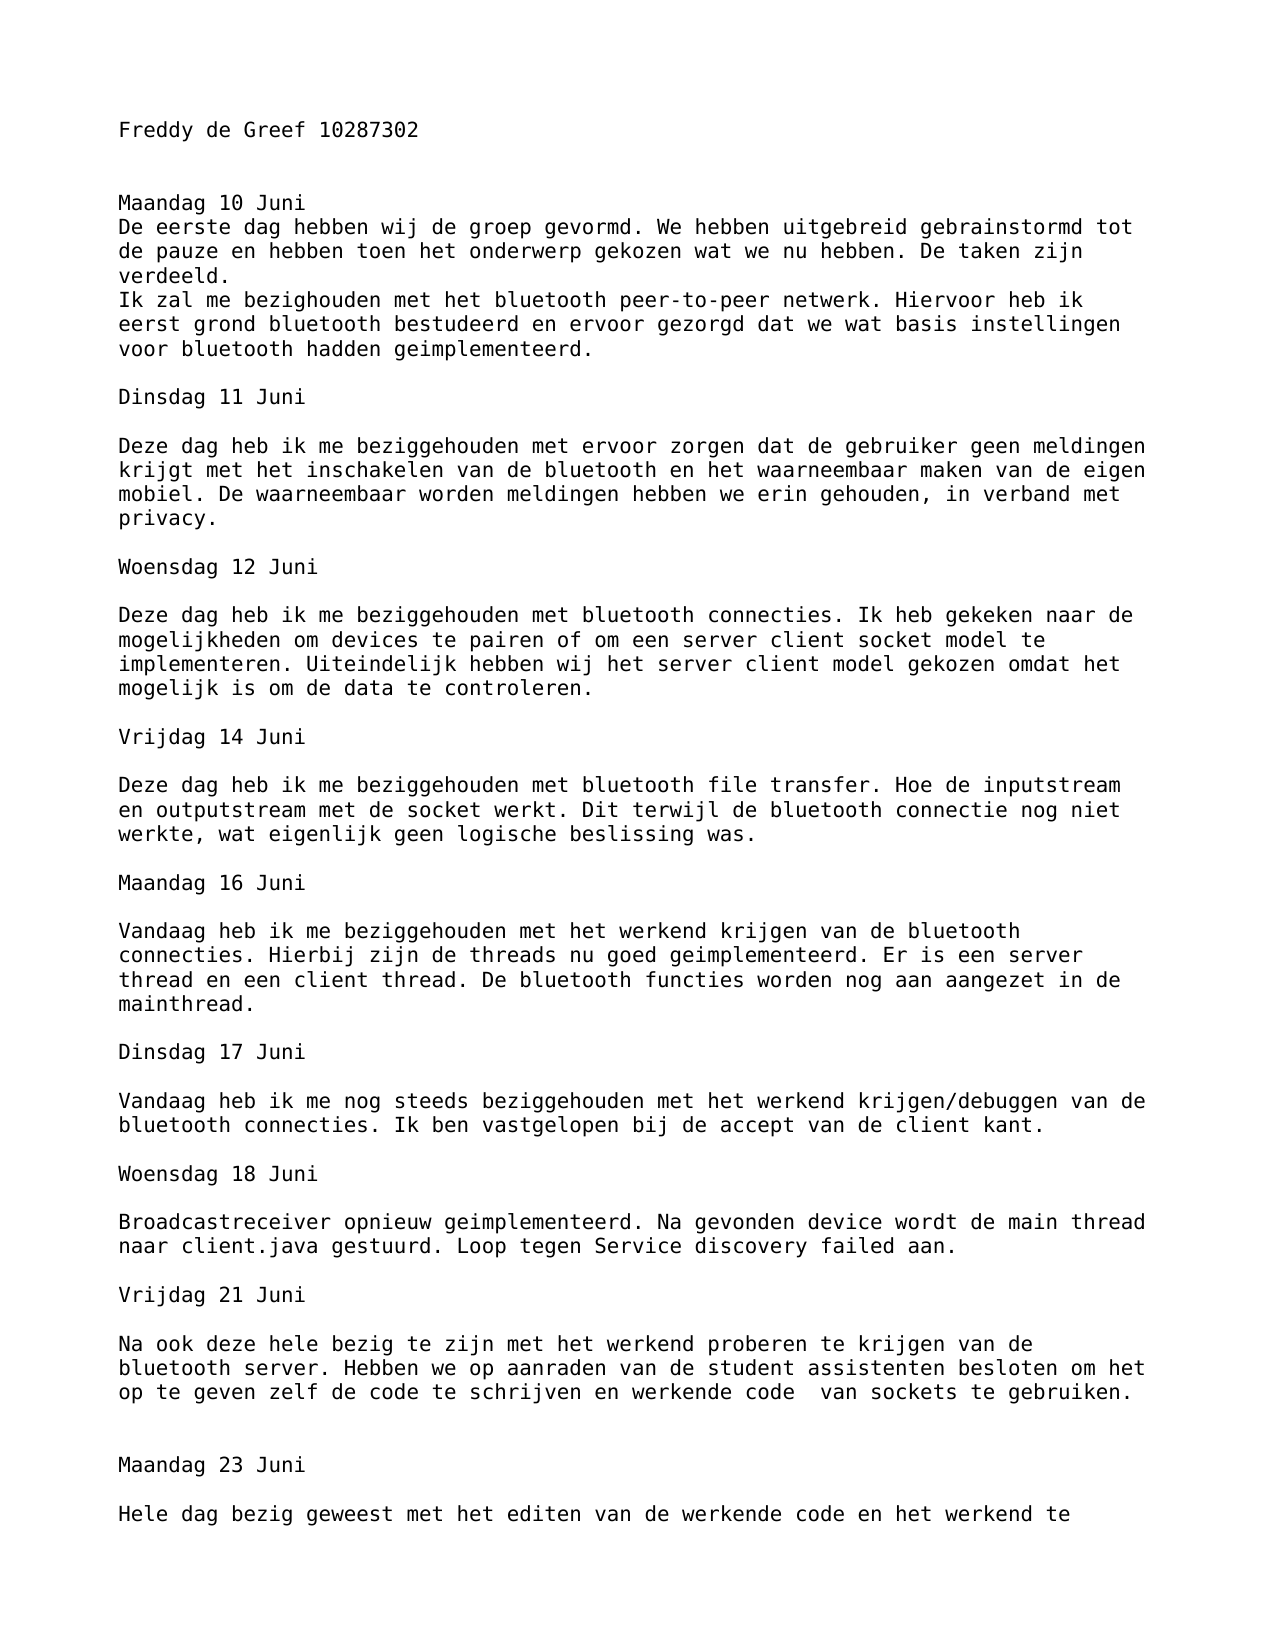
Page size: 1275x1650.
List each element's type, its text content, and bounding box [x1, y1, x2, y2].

text Woensdag 12 Juni [118, 555, 1157, 579]
text Broadcastreceiver opnieuw geimplementeerd. Na gevonden device wordt de main thread naar client.java gestuurd. Loop tegen Service discovery failed aan. [118, 1210, 1157, 1259]
text Vandaag heb ik me beziggehouden met het werkend krijgen van de bluetooth connecties. Hierbij zijn de threads nu goed geimplementeerd. Er is een server thread en een client thread. De bluetooth functies worden nog aan aangezet in de mainthread. [118, 919, 1157, 1016]
text Freddy de Greef 10287302 [118, 118, 1157, 142]
text Na ook deze hele bezig te zijn met het werkend proberen te krijgen van de bluetooth server. Hebben we op aanraden van de student assistenten besloten om het op te geven zelf de code te schrijven en werkende code van sockets te gebruiken. [118, 1332, 1157, 1404]
text Deze dag heb ik me beziggehouden met bluetooth connecties. Ik heb gekeken naar de mogelijkheden om devices te pairen of om een server client socket model te implementeren. Uiteindelijk hebben wij het server client model gekozen omdat het mogelijk is om de data te controleren. [118, 603, 1157, 701]
text Deze dag heb ik me beziggehouden met ervoor zorgen dat de gebruiker geen meldingen krijgt met het inschakelen van de bluetooth en het waarneembaar maken van de eigen mobiel. De waarneembaar worden meldingen hebben we erin gehouden, in verband met privacy. [118, 434, 1157, 531]
text Ik zal me bezighouden met het bluetooth peer-to-peer netwerk. Hiervoor heb ik eerst grond bluetooth bestudeerd en ervoor gezorgd dat we wat basis instellingen voor bluetooth hadden geimplementeerd. [118, 288, 1157, 361]
text Maandag 10 Juni [118, 191, 1157, 215]
text Hele dag bezig geweest met het editen van de werkende code en het werkend te [118, 1502, 1157, 1526]
text Woensdag 18 Juni [118, 1162, 1157, 1186]
text Dinsdag 11 Juni [118, 385, 1157, 409]
text Deze dag heb ik me beziggehouden met bluetooth file transfer. Hoe de inputstream en outputstream met de socket werkt. Dit terwijl de bluetooth connectie nog niet werkte, wat eigenlijk geen logische beslissing was. [118, 773, 1157, 846]
text Maandag 16 Juni [118, 871, 1157, 895]
text Dinsdag 17 Juni [118, 1040, 1157, 1065]
text Vandaag heb ik me nog steeds beziggehouden met het werkend krijgen/debuggen van de bluetooth connecties. Ik ben vastgelopen bij de accept van de client kant. [118, 1089, 1157, 1137]
text De eerste dag hebben wij de groep gevormd. We hebben uitgebreid gebrainstormd tot de pauze en hebben toen het onderwerp gekozen wat we nu hebben. De taken zijn verdeeld. [118, 215, 1157, 288]
text Vrijdag 14 Juni [118, 725, 1157, 749]
text Vrijdag 21 Juni [118, 1283, 1157, 1307]
text Maandag 23 Juni [118, 1453, 1157, 1477]
